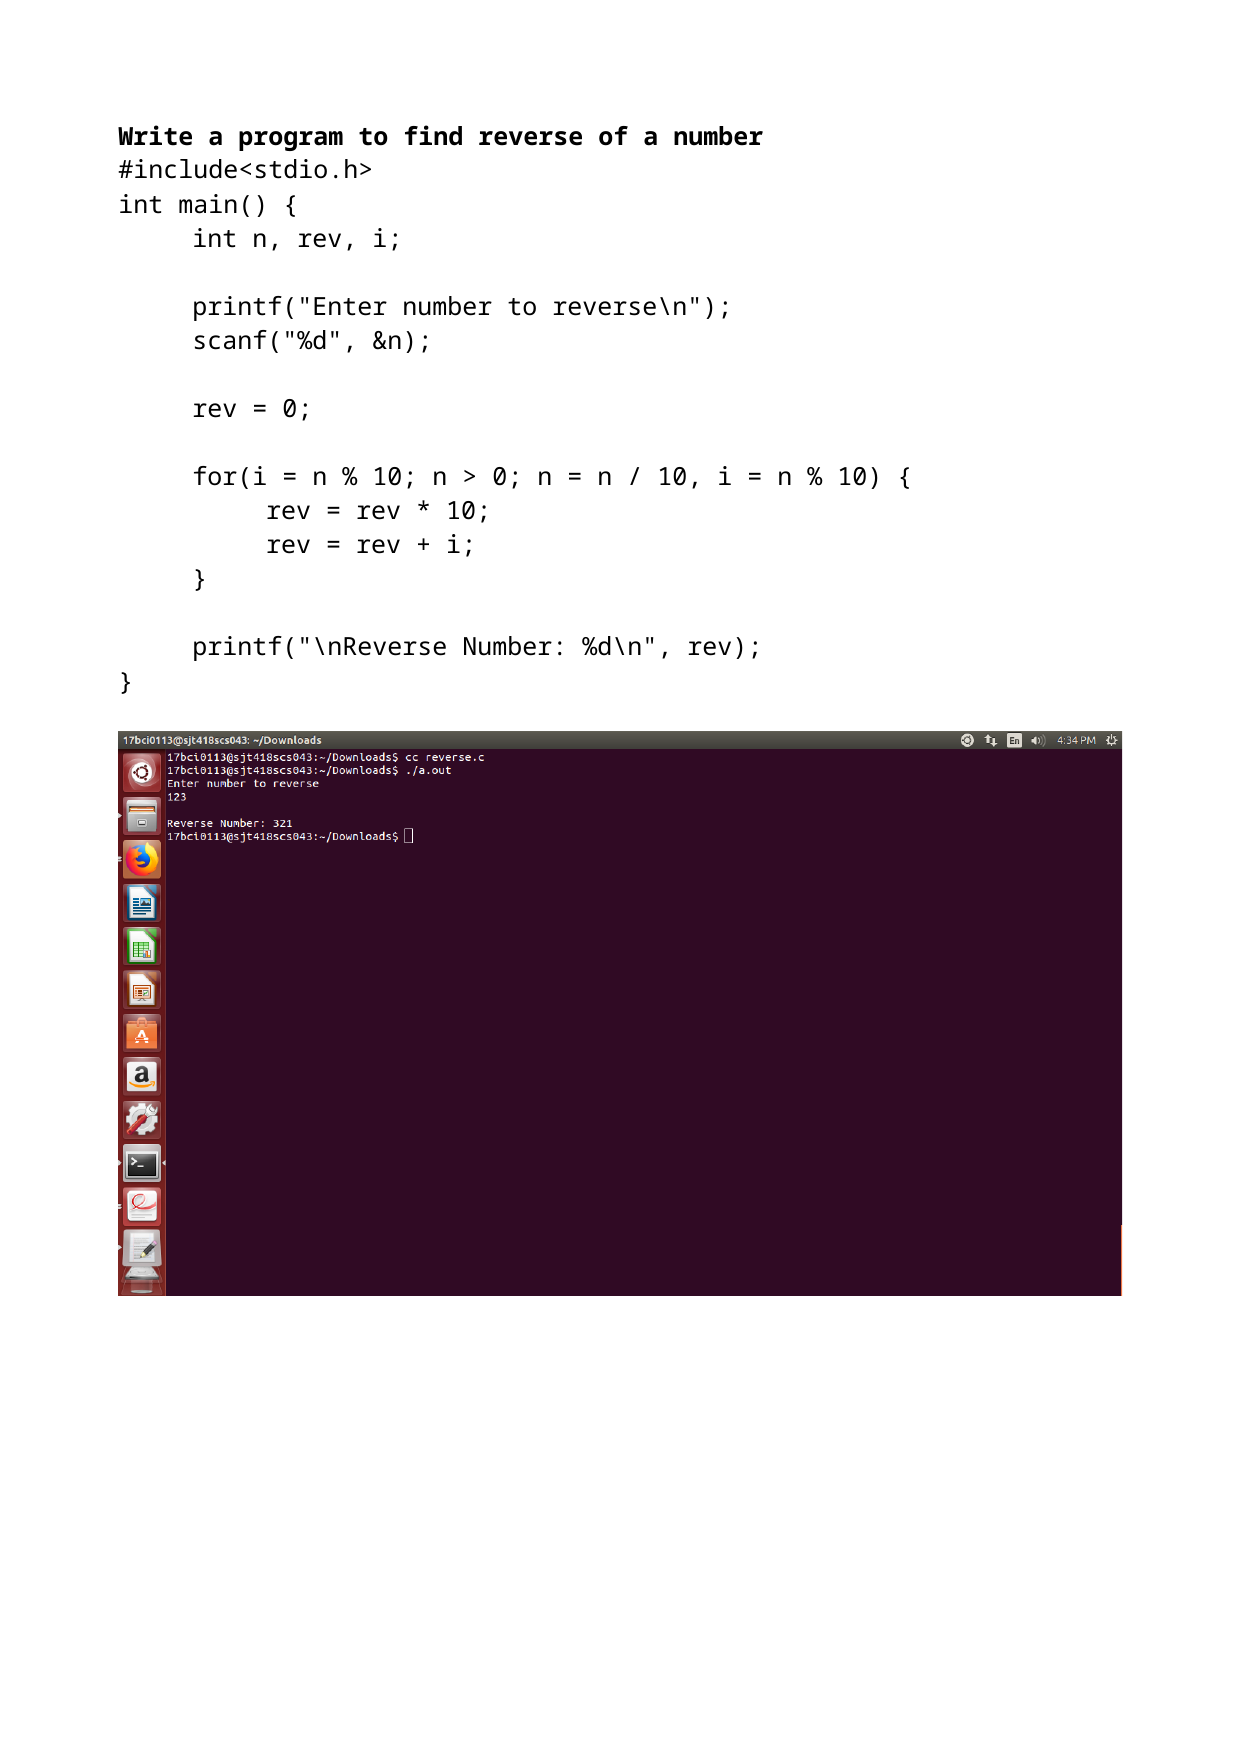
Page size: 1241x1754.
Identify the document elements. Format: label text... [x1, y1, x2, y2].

text #include<stdio.h> [118, 152, 1122, 186]
text } [118, 663, 1122, 697]
text for(i = n % 10; n > 0; n = n / 10, i = n % 10) { [118, 459, 1122, 493]
text int main() { [118, 186, 1122, 220]
text rev = rev + i; [118, 527, 1122, 561]
picture [118, 731, 1123, 1296]
text } [118, 561, 1122, 595]
text int n, rev, i; [118, 220, 1122, 254]
text printf("Enter number to reverse\n"); [118, 288, 1122, 322]
text rev = rev * 10; [118, 493, 1122, 527]
text printf("\nReverse Number: %d\n", rev); [118, 629, 1122, 663]
text scanf("%d", &n); [118, 322, 1122, 357]
text Write a program to find reverse of a number [118, 118, 1122, 152]
text rev = 0; [118, 391, 1122, 425]
